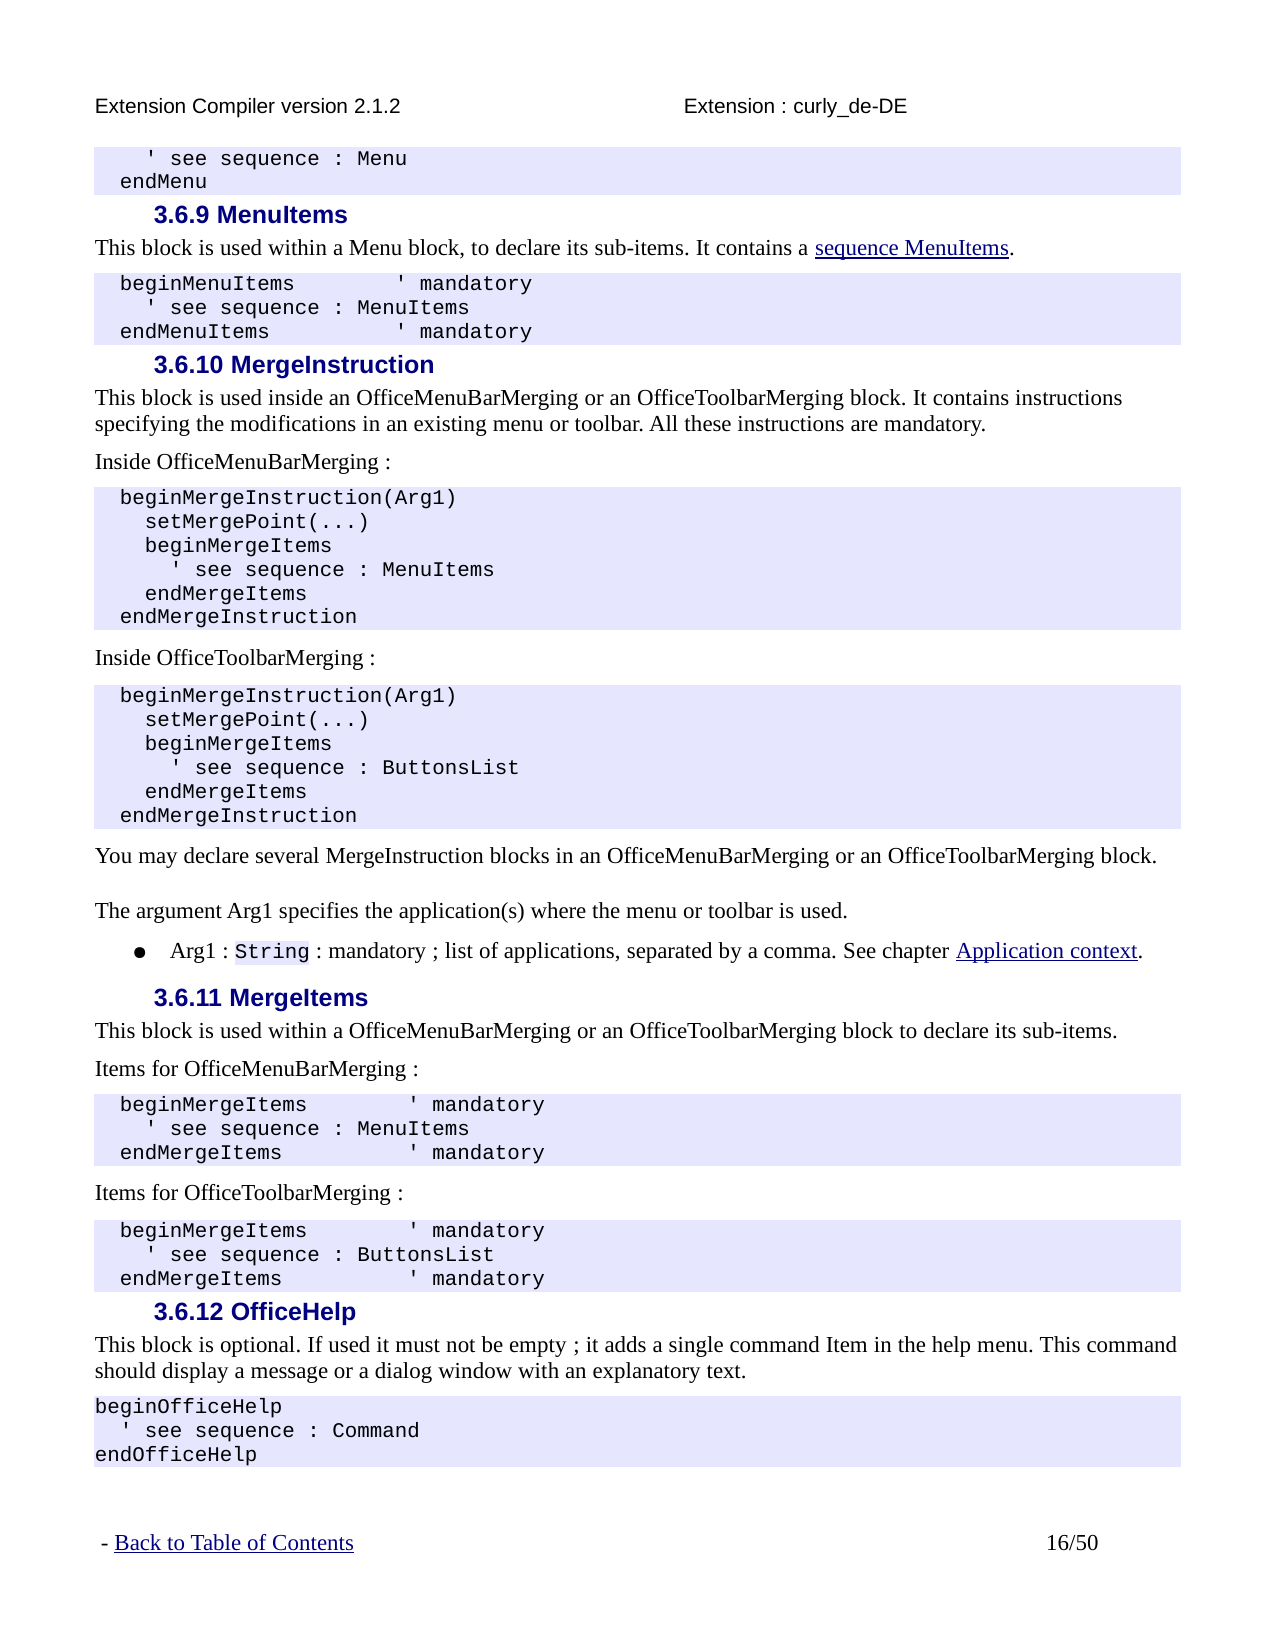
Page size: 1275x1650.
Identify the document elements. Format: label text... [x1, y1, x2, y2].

text ' see sequence : Command [94, 1419, 1181, 1443]
text You may declare several MergeInstruction blocks in an OfficeMenuBarMerging or an OfficeToolbarMerging block. [94, 843, 1181, 869]
text ' see sequence : MenuItems [94, 1118, 1181, 1142]
text beginMergeInstruction(Arg1) [94, 685, 1181, 709]
text Items for OfficeToolbarMerging : [94, 1180, 1181, 1206]
subtitle OfficeHelp [153, 1298, 1181, 1326]
text beginOfficeHelp [94, 1396, 1181, 1419]
text setMergePoint(...) [94, 511, 1181, 534]
text endMenuItems ' mandatory [94, 321, 1181, 345]
text ' see sequence : ButtonsList [94, 1244, 1181, 1268]
text endOfficeHelp [94, 1443, 1181, 1467]
text This block is used within a Menu block, to declare its sub-items. It contains a sequence MenuItems. [94, 235, 1181, 261]
text setMergePoint(...) [94, 709, 1181, 733]
text Inside OfficeToolbarMerging : [94, 645, 1181, 671]
text The argument Arg1 specifies the application(s) where the menu or toolbar is used. [94, 898, 1181, 924]
text beginMergeItems ' mandatory [94, 1220, 1181, 1244]
text beginMergeItems [94, 534, 1181, 558]
text beginMergeInstruction(Arg1) [94, 487, 1181, 511]
text beginMergeItems ' mandatory [94, 1094, 1181, 1118]
list Arg1 : String : mandatory ; list of applications, separated by a comma. See chapter Application context. [132, 938, 1181, 965]
text endMergeInstruction [94, 606, 1181, 630]
subtitle MergeItems [153, 984, 1181, 1012]
text endMergeItems [94, 582, 1181, 606]
text ' see sequence : Menu [94, 147, 1181, 171]
text Inside OfficeMenuBarMerging : [94, 449, 1181, 474]
text endMergeItems [94, 781, 1181, 805]
text Items for OfficeMenuBarMerging : [94, 1056, 1181, 1081]
text beginMergeItems [94, 733, 1181, 757]
text beginMenuItems ' mandatory [94, 273, 1181, 297]
text endMergeItems ' mandatory [94, 1142, 1181, 1166]
text ' see sequence : MenuItems [94, 558, 1181, 582]
subtitle MergeInstruction [153, 351, 1181, 379]
text This block is used within a OfficeMenuBarMerging or an OfficeToolbarMerging block to declare its sub-items. [94, 1018, 1181, 1043]
text ' see sequence : ButtonsList [94, 757, 1181, 781]
text This block is used inside an OfficeMenuBarMerging or an OfficeToolbarMerging block. It contains instructions specifying the modifications in an existing menu or toolbar. All these instructions are mandatory. [94, 385, 1181, 436]
text ' see sequence : MenuItems [94, 297, 1181, 321]
subtitle MenuItems [153, 201, 1181, 229]
text endMenu [94, 171, 1181, 195]
text This block is optional. If used it must not be empty ; it adds a single command Item in the help menu. This command should display a message or a dialog window with an explanatory text. [94, 1332, 1181, 1383]
text endMergeItems ' mandatory [94, 1268, 1181, 1292]
text endMergeInstruction [94, 805, 1181, 829]
